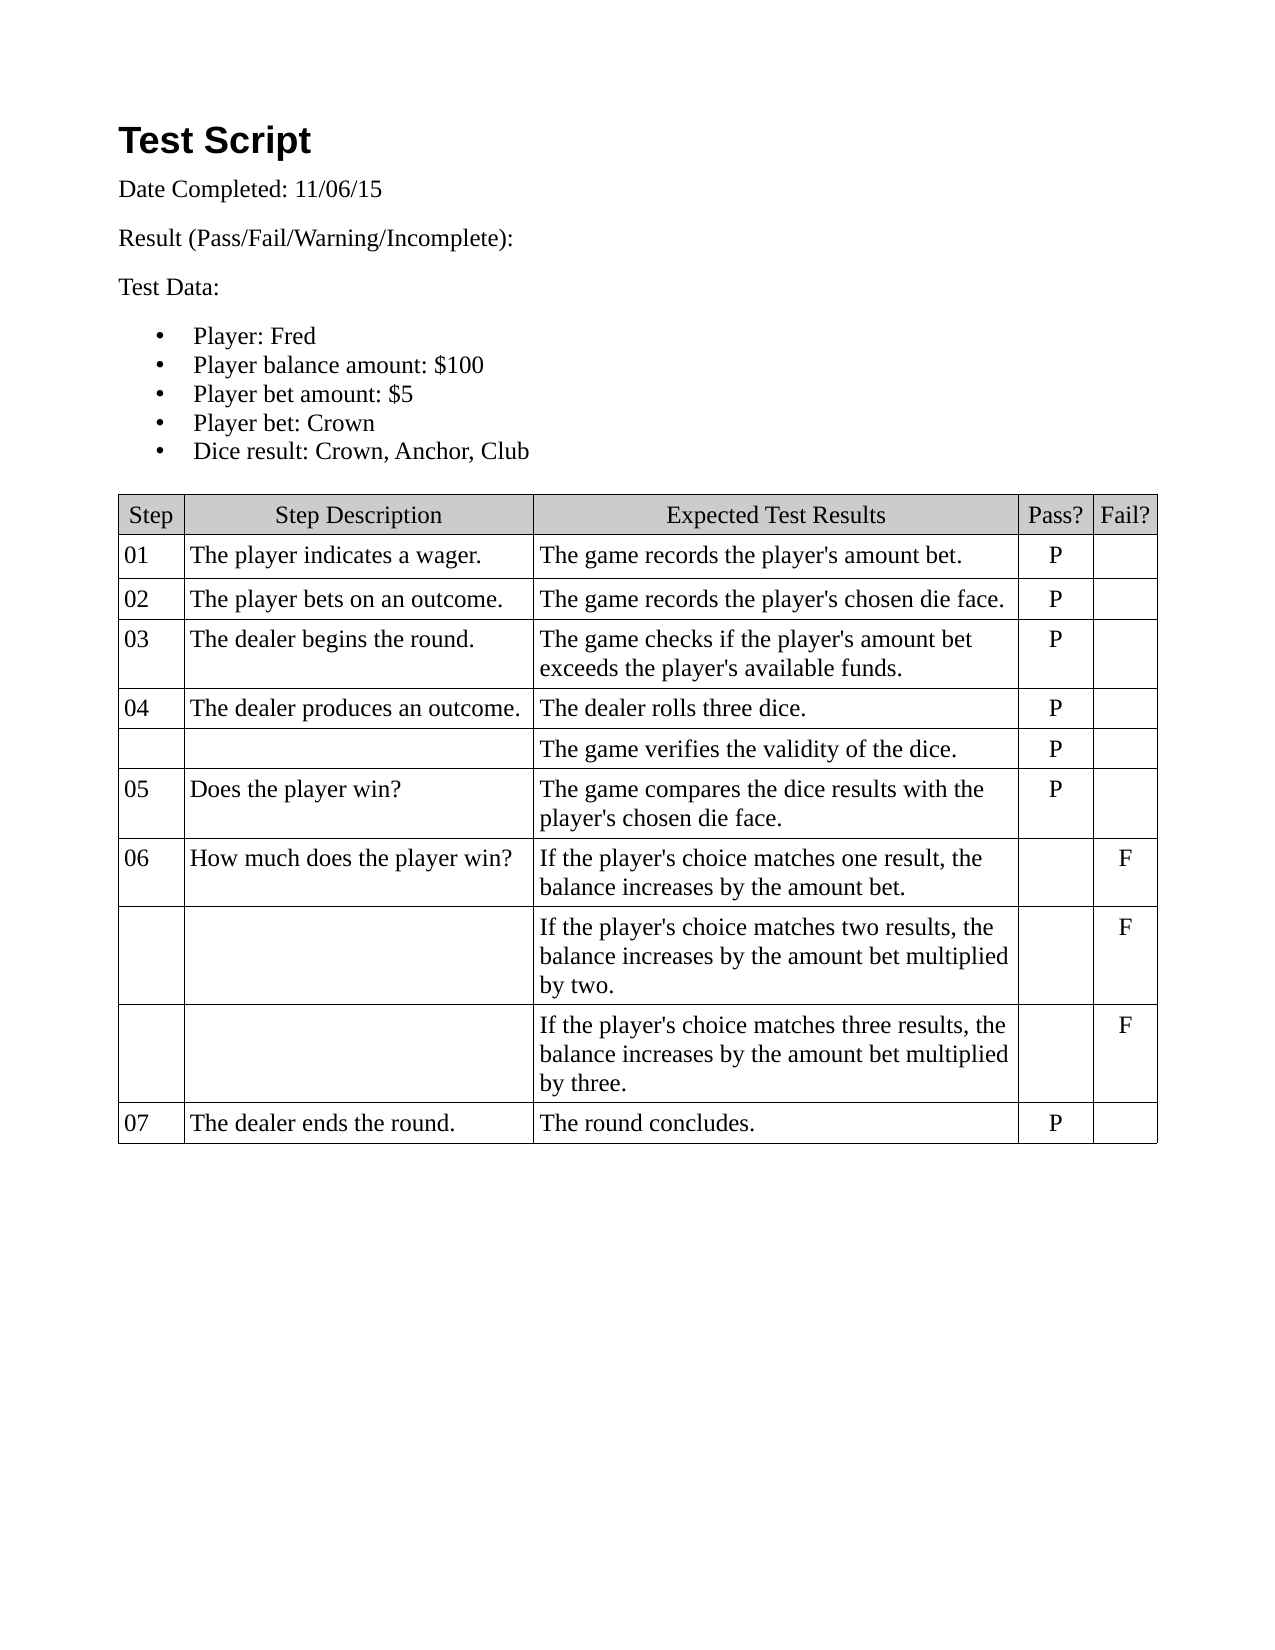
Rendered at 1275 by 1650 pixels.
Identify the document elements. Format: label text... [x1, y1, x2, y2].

table_cell If the player's choice matches one result, the balance increases by the amount bet. [534, 839, 1018, 906]
list Player bet amount: $5 [156, 379, 1157, 408]
list Player balance amount: $100 [156, 350, 1157, 379]
list Player bet: Crown [156, 408, 1157, 436]
table_cell P [1019, 729, 1093, 768]
table_cell The player indicates a wager. [185, 535, 533, 578]
table_cell The game records the player's amount bet. [534, 535, 1018, 578]
table_cell The player bets on an outcome. [185, 579, 533, 619]
table_header Step Description [185, 495, 533, 534]
table_cell [1094, 689, 1157, 728]
table_cell P [1019, 769, 1093, 837]
table_cell F [1094, 1005, 1157, 1102]
table_cell If the player's choice matches three results, the balance increases by the amount bet multiplied by three. [534, 1005, 1018, 1102]
table_cell 06 [119, 839, 184, 906]
table_cell P [1019, 620, 1093, 688]
table_cell 03 [119, 620, 184, 688]
table_cell The dealer produces an outcome. [185, 689, 533, 728]
table_cell [1019, 907, 1093, 1004]
table_cell [1094, 1103, 1157, 1142]
table_cell The round concludes. [534, 1103, 1018, 1142]
table_cell How much does the player win? [185, 839, 533, 906]
table_cell [185, 1005, 533, 1102]
table_cell The game compares the dice results with the player's chosen die face. [534, 769, 1018, 837]
table_cell [185, 729, 533, 768]
table_cell [1094, 769, 1157, 837]
table_cell 05 [119, 769, 184, 837]
table_cell 02 [119, 579, 184, 619]
table_header Fail? [1094, 495, 1157, 534]
table_cell The dealer begins the round. [185, 620, 533, 688]
table_cell [1094, 729, 1157, 768]
table_cell 01 [119, 535, 184, 578]
text Date Completed: 11/06/15 [118, 174, 1157, 203]
table_cell [1094, 620, 1157, 688]
table_cell The game verifies the validity of the dice. [534, 729, 1018, 768]
table_cell [1019, 839, 1093, 906]
table_header Expected Test Results [534, 495, 1018, 534]
text Result (Pass/Fail/Warning/Incomplete): [118, 223, 1157, 252]
table_cell The game records the player's chosen die face. [534, 579, 1018, 619]
table_cell [1019, 1005, 1093, 1102]
table_cell The dealer ends the round. [185, 1103, 533, 1142]
table_cell [1094, 535, 1157, 578]
text Test Data: [118, 272, 1157, 301]
table_cell If the player's choice matches two results, the balance increases by the amount bet multiplied by two. [534, 907, 1018, 1004]
table_cell P [1019, 689, 1093, 728]
table_cell 07 [119, 1103, 184, 1142]
table_cell [119, 907, 184, 1004]
table_cell [119, 729, 184, 768]
table_cell [1094, 579, 1157, 619]
table_cell The dealer rolls three dice. [534, 689, 1018, 728]
list Dice result: Crown, Anchor, Club [156, 436, 1157, 465]
table_cell [119, 1005, 184, 1102]
table_header Step [119, 495, 184, 534]
table_cell 04 [119, 689, 184, 728]
list Player: Fred [156, 321, 1157, 350]
table_cell P [1019, 1103, 1093, 1142]
table_cell Does the player win? [185, 769, 533, 837]
table_header Pass? [1019, 495, 1093, 534]
table_cell The game checks if the player's amount bet exceeds the player's available funds. [534, 620, 1018, 688]
table_cell F [1094, 907, 1157, 1004]
table_cell F [1094, 839, 1157, 906]
subtitle Test Script [118, 118, 1157, 162]
table_cell P [1019, 535, 1093, 578]
table_cell [185, 907, 533, 1004]
table_cell P [1019, 579, 1093, 619]
